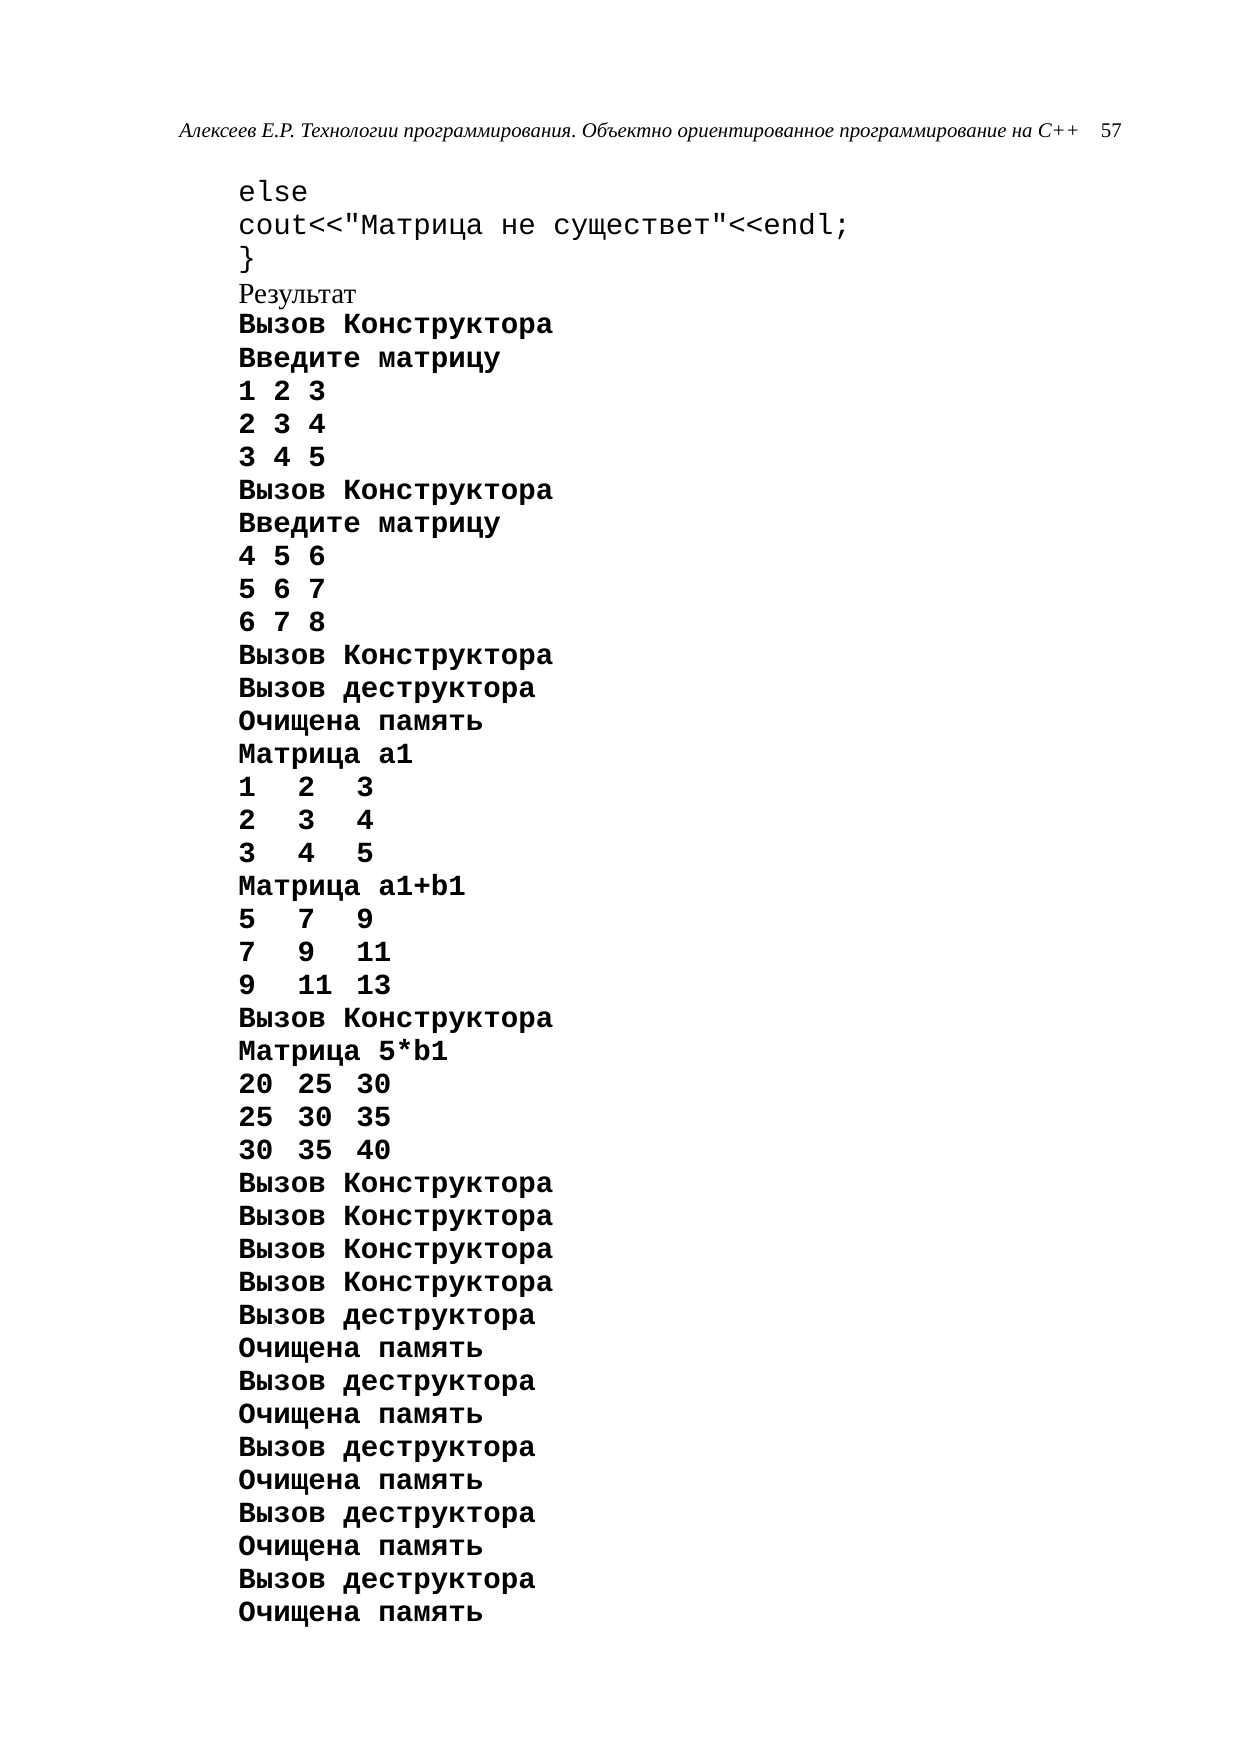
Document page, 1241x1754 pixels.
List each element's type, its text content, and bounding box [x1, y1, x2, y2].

text Результат [179, 276, 1121, 310]
text Вызов деструктора [238, 1432, 1121, 1465]
text Матрица a1+b1 [238, 871, 1121, 904]
text 2 3 4 [238, 805, 1121, 838]
text 7 9 11 [238, 937, 1121, 970]
text Вызов Конструктора [238, 475, 1121, 508]
text Матрица 5*b1 [238, 1036, 1121, 1069]
text 25 30 35 [238, 1102, 1121, 1135]
text Введите матрицу [238, 508, 1121, 541]
text Вызов деструктора [238, 1498, 1121, 1531]
text Вызов деструктора [238, 673, 1121, 706]
text 4 5 6 [238, 541, 1121, 574]
text 9 11 13 [238, 970, 1121, 1003]
text Вызов Конструктора [238, 1168, 1121, 1201]
text Вызов Конструктора [238, 1003, 1121, 1036]
text 1 2 3 [238, 376, 1121, 409]
text Очищена память [238, 1465, 1121, 1498]
text 2 3 4 [238, 409, 1121, 442]
text 5 7 9 [238, 904, 1121, 937]
text Вызов деструктора [238, 1564, 1121, 1597]
text Вызов Конструктора [238, 1267, 1121, 1300]
text Очищена память [238, 706, 1121, 739]
text Вызов Конструктора [238, 640, 1121, 673]
text 30 35 40 [238, 1135, 1121, 1168]
text Вызов Конструктора [238, 310, 1121, 343]
text 6 7 8 [238, 607, 1121, 640]
text Очищена память [238, 1333, 1121, 1366]
text 5 6 7 [238, 574, 1121, 607]
text Вызов деструктора [238, 1366, 1121, 1399]
text Очищена память [238, 1399, 1121, 1432]
text Вызов Конструктора [238, 1234, 1121, 1267]
text cout<<"Матрица не существет"<<endl; [238, 210, 1121, 243]
text Очищена память [238, 1597, 1121, 1631]
text Очищена память [238, 1531, 1121, 1564]
text Матрица a1 [238, 739, 1121, 772]
text 3 4 5 [238, 442, 1121, 475]
text Вызов деструктора [238, 1300, 1121, 1333]
text } [238, 243, 1121, 276]
text else [238, 177, 1121, 210]
text 20 25 30 [238, 1069, 1121, 1102]
text Вызов Конструктора [238, 1201, 1121, 1234]
text Введите матрицу [238, 343, 1121, 376]
text 1 2 3 [238, 772, 1121, 805]
text 3 4 5 [238, 838, 1121, 871]
